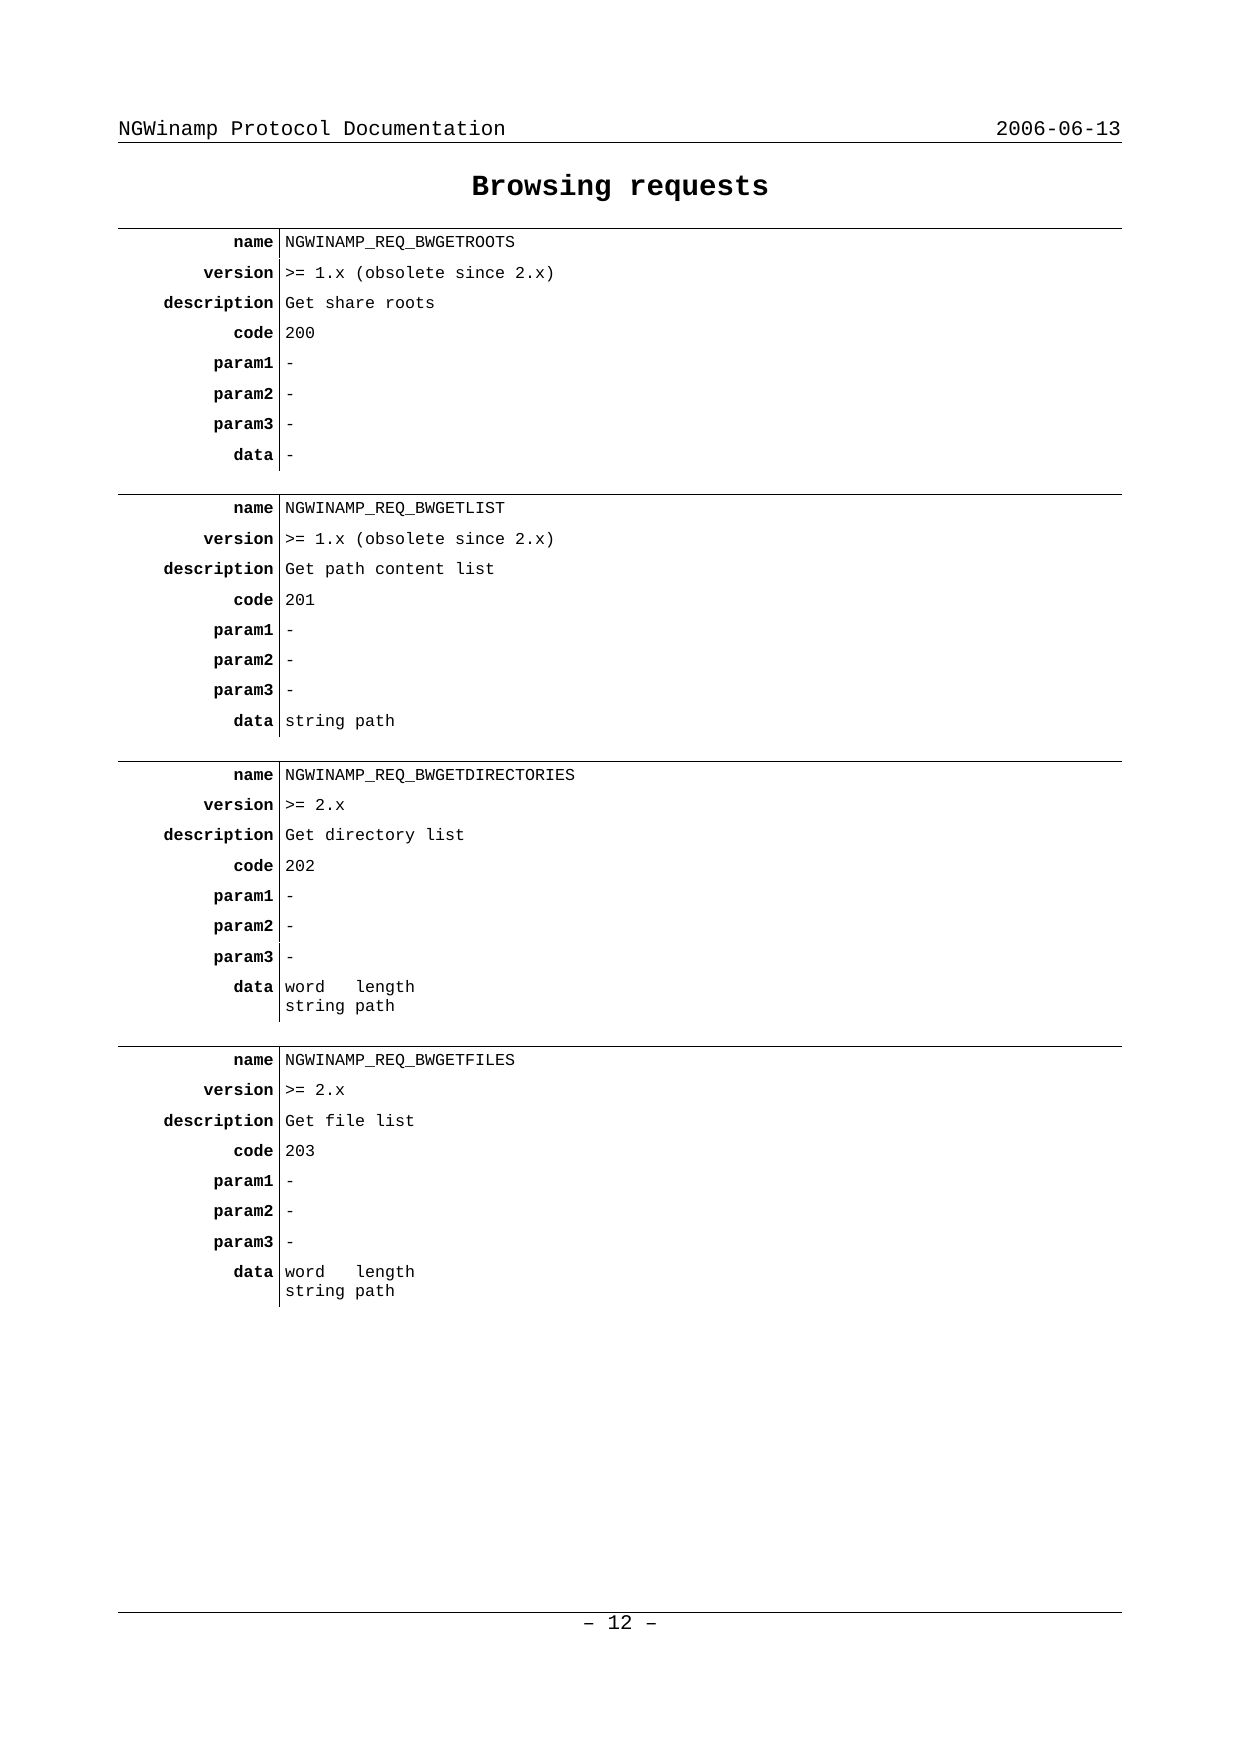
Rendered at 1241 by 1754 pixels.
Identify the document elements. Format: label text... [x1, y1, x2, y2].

table_header NGWINAMP_REQ_BWGETROOTS [280, 229, 1122, 258]
table_cell data [118, 1258, 279, 1307]
table_cell >= 2.x [280, 791, 1122, 821]
table_cell description [118, 555, 279, 585]
table_cell description [118, 1106, 279, 1137]
table_cell >= 1.x (obsolete since 2.x) [280, 259, 1122, 289]
table_cell code [118, 319, 279, 349]
table_cell 200 [280, 319, 1122, 349]
table_cell - [280, 943, 1122, 973]
table_cell Get share roots [280, 289, 1122, 319]
table_cell 202 [280, 852, 1122, 882]
table_cell param2 [118, 646, 279, 676]
table_header name [118, 495, 279, 525]
table_cell version [118, 791, 279, 821]
table_cell param3 [118, 676, 279, 707]
table_cell data [118, 707, 279, 737]
table_cell - [280, 1167, 1122, 1197]
table_cell - [280, 912, 1122, 942]
table_cell - [280, 676, 1122, 707]
table_cell - [280, 1228, 1122, 1258]
table_cell - [280, 349, 1122, 380]
table_cell - [280, 616, 1122, 646]
table_cell param1 [118, 1167, 279, 1197]
table_cell data [118, 440, 279, 471]
table_cell word length string path [280, 973, 1122, 1022]
table_cell param1 [118, 349, 279, 380]
table_cell param3 [118, 1228, 279, 1258]
table_cell param2 [118, 912, 279, 942]
table_cell version [118, 525, 279, 555]
table_header name [118, 762, 279, 791]
table_cell version [118, 1076, 279, 1106]
table_cell - [280, 380, 1122, 410]
table_cell string path [280, 707, 1122, 737]
table_cell Get directory list [280, 821, 1122, 852]
table_header NGWINAMP_REQ_BWGETFILES [280, 1047, 1122, 1076]
table_cell code [118, 1137, 279, 1167]
table_cell Get file list [280, 1106, 1122, 1137]
table_cell - [280, 440, 1122, 471]
table_cell version [118, 259, 279, 289]
table_cell data [118, 973, 279, 1022]
table_cell >= 1.x (obsolete since 2.x) [280, 525, 1122, 555]
table_cell code [118, 852, 279, 882]
table_cell >= 2.x [280, 1076, 1122, 1106]
table_cell param1 [118, 616, 279, 646]
table_header name [118, 229, 279, 258]
table_cell word length string path [280, 1258, 1122, 1307]
table_header NGWINAMP_REQ_BWGETLIST [280, 495, 1122, 525]
table_cell param3 [118, 943, 279, 973]
table_cell param2 [118, 1197, 279, 1228]
text Browsing requests [118, 171, 1122, 204]
table_header name [118, 1047, 279, 1076]
table_cell code [118, 585, 279, 616]
table_cell 201 [280, 585, 1122, 616]
table_cell 203 [280, 1137, 1122, 1167]
table_cell param1 [118, 882, 279, 912]
table_cell - [280, 882, 1122, 912]
table_cell param2 [118, 380, 279, 410]
table_cell Get path content list [280, 555, 1122, 585]
table_cell description [118, 821, 279, 852]
table_cell param3 [118, 410, 279, 440]
table_cell - [280, 646, 1122, 676]
table_header NGWINAMP_REQ_BWGETDIRECTORIES [280, 762, 1122, 791]
table_cell - [280, 1197, 1122, 1228]
table_cell - [280, 410, 1122, 440]
table_cell description [118, 289, 279, 319]
